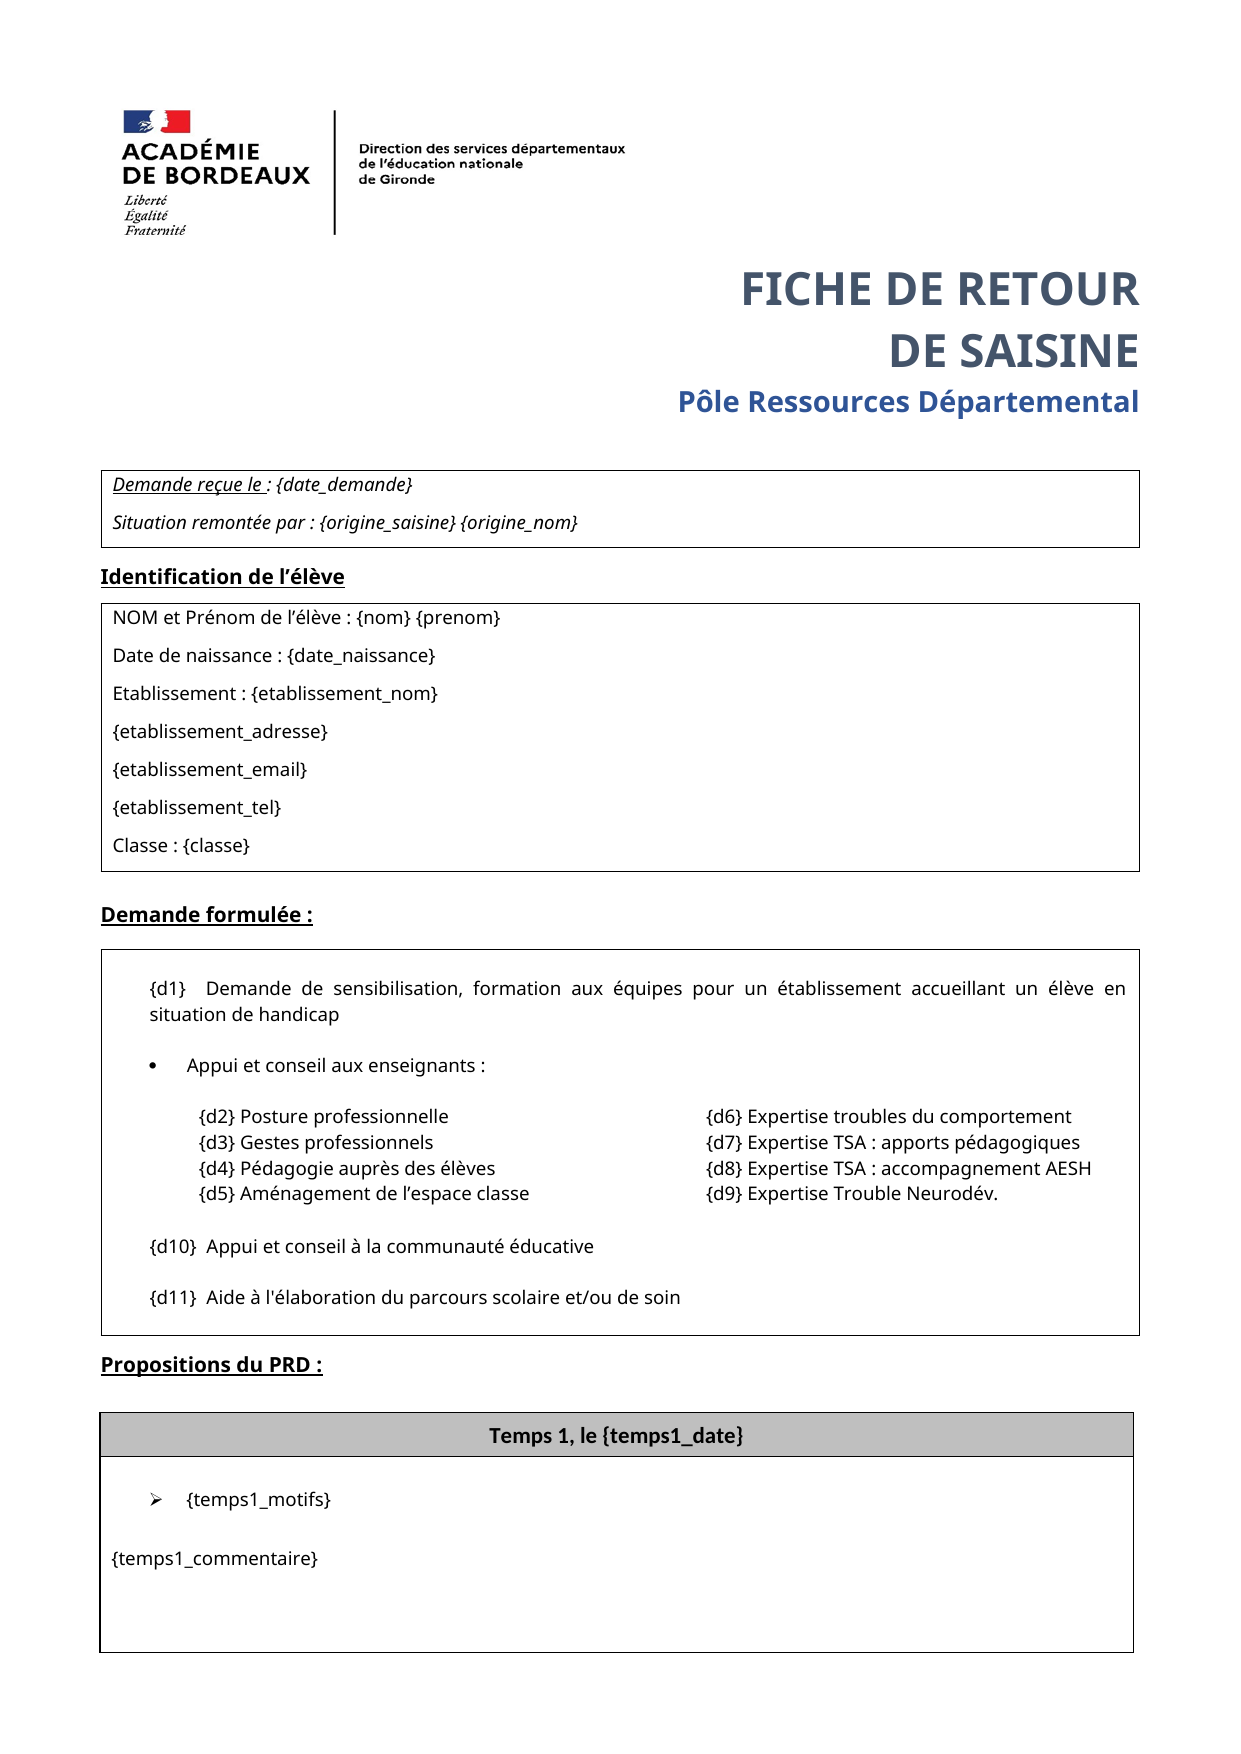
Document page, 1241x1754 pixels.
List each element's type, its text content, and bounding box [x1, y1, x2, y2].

table_header NOM et Prénom de l’élève : {nom} {prenom} Date de naissance : {date_naissance} Etablissement : {etablissement_nom} {etablissement_adresse} {etablissement_email} {etablissement_tel} Classe : {classe} [102, 604, 1139, 871]
table_cell {d8} Expertise TSA : accompagnement AESH {d9} Expertise Trouble Neurodév. [639, 1155, 1139, 1233]
text Identification de l’élève [100, 562, 1140, 591]
table_cell {d4} Pédagogie auprès des élèves {d5} Aménagement de l’espace classe [112, 1155, 639, 1233]
table_header {d1} Demande de sensibilisation, formation aux équipes pour un établissement accueillant un élève en situation de handicap [102, 950, 1139, 1052]
table_cell {d10} Appui et conseil à la communauté éducative {d11} Aide à l'élaboration du parcours scolaire et/ou de soin [102, 1233, 1139, 1335]
text FICHE DE RETOUR [543, 256, 1140, 319]
table_cell Appui et conseil aux enseignants : [102, 1052, 1139, 1103]
text DE SAISINE [543, 319, 1140, 381]
text Pôle Ressources Départemental [543, 381, 1140, 421]
table_cell {temps1_motifs} {temps1_commentaire} [101, 1457, 1133, 1652]
table_header Temps 1, le {temps1_date} [101, 1413, 1133, 1456]
table_header {d2} Posture professionnelle [112, 1103, 639, 1129]
table_cell {d3} Gestes professionnels [112, 1129, 639, 1155]
table_header Demande reçue le : {date_demande} Situation remontée par : {origine_saisine} {origine_nom} [102, 471, 1139, 547]
table_cell {d7} Expertise TSA : apports pédagogiques [639, 1129, 1139, 1155]
text Demande formulée : [100, 900, 1140, 928]
table_cell [102, 1103, 112, 1233]
table_header {d6} Expertise troubles du comportement [639, 1103, 1139, 1129]
text Propositions du PRD : [100, 1350, 1140, 1379]
picture [100, 88, 650, 257]
